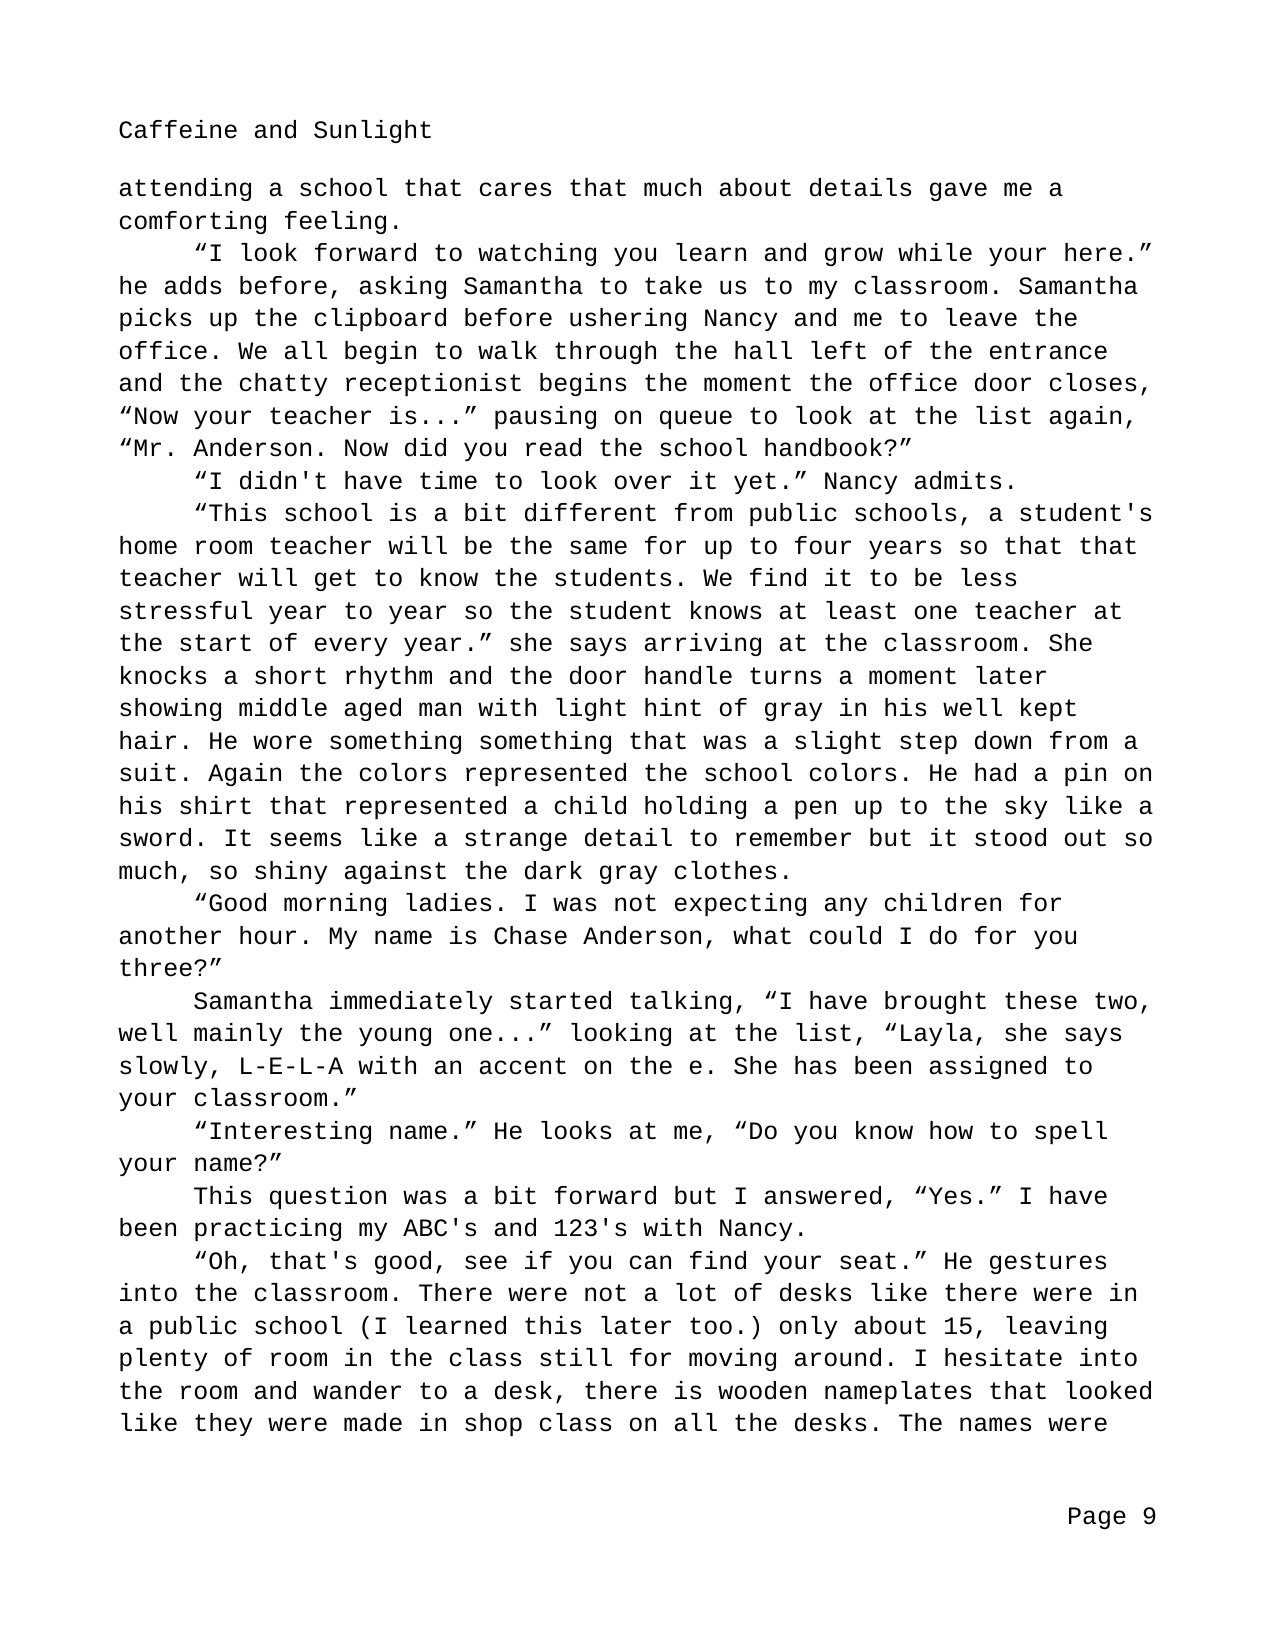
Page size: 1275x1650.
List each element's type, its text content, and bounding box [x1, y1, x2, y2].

text This question was a bit forward but I answered, “Yes.” I have been practicing my ABC's and 123's with Nancy. [118, 1183, 1157, 1244]
text “I didn't have time to look over it yet.” Nancy admits. [118, 468, 1157, 497]
text “This school is a bit different from public schools, a student's home room teacher will be the same for up to four years so that that teacher will get to know the students. We find it to be less stressful year to year so the student knows at least one teacher at the start of every year.” she says arriving at the classroom. She knocks a short rhythm and the door handle turns a moment later showing middle aged man with light hint of gray in his well kept hair. He wore something something that was a slight step down from a suit. Again the colors represented the school colors. He had a pin on his shirt that represented a child holding a pen up to the sky like a sword. It seems like a strange detail to remember but it stood out so much, so shiny against the dark gray clothes. [118, 501, 1157, 887]
text “Oh, that's good, see if you can find your seat.” He gestures into the classroom. There were not a lot of desks like there were in a public school (I learned this later too.) only about 15, leaving plenty of room in the class still for moving around. I hesitate into the room and wander to a desk, there is wooden nameplates that looked like they were made in shop class on all the desks. The names were [118, 1248, 1157, 1439]
text “Good morning ladies. I was not expecting any children for another hour. My name is Chase Anderson, what could I do for you three?” [118, 891, 1157, 984]
text attending a school that cares that much about details gave me a comforting feeling. [118, 176, 1157, 237]
text “I look forward to watching you learn and grow while your here.” he adds before, asking Samantha to take us to my classroom. Samantha picks up the clipboard before ushering Nancy and me to leave the office. We all begin to walk through the hall left of the entrance and the chatty receptionist begins the moment the office door closes, “Now your teacher is...” pausing on queue to look at the list again, “Mr. Anderson. Now did you read the school handbook?” [118, 241, 1157, 464]
text Samantha immediately started talking, “I have brought these two, well mainly the young one...” looking at the list, “Layla, she says slowly, L-E-L-A with an accent on the e. She has been assigned to your classroom.” [118, 988, 1157, 1114]
text “Interesting name.” He looks at me, “Do you know how to spell your name?” [118, 1118, 1157, 1179]
